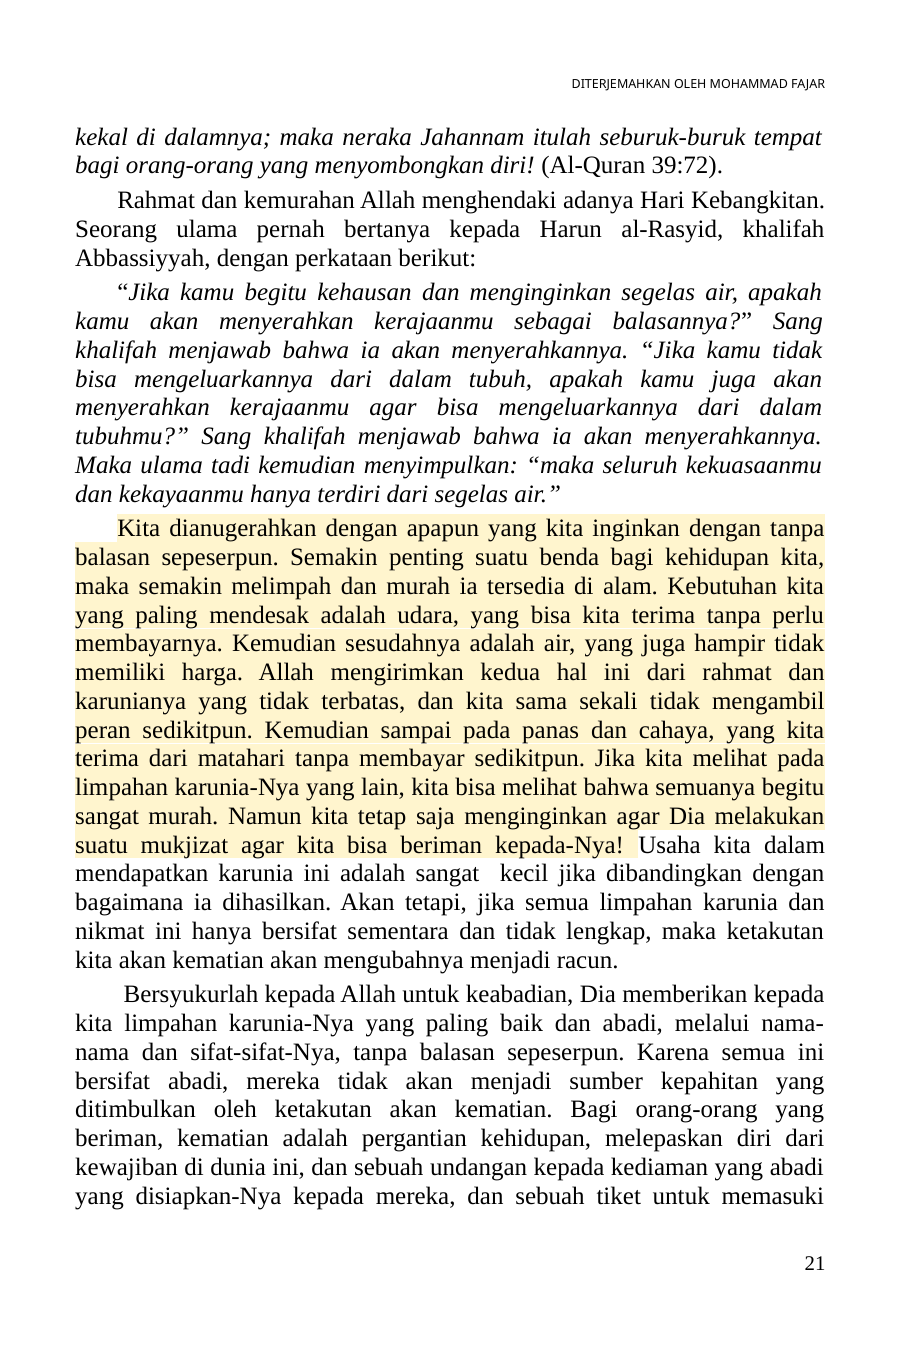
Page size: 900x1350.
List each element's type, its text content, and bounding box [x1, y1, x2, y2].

text Bersyukurlah kepada Allah untuk keabadian, Dia memberikan kepada kita limpahan karunia-Nya yang paling baik dan abadi, melalui nama-nama dan sifat-sifat-Nya, tanpa balasan sepeserpun. Karena semua ini bersifat abadi, mereka tidak akan menjadi sumber kepahitan yang ditimbulkan oleh ketakutan akan kematian. Bagi orang-orang yang beriman, kematian adalah pergantian kehidupan, melepaskan diri dari kewajiban di dunia ini, dan sebuah undangan kepada kediaman yang abadi yang disiapkan-Nya kepada mereka, dan sebuah tiket untuk memasuki [75, 979, 825, 1209]
text kekal di dalamnya; maka neraka Jahannam itulah seburuk-buruk tempat bagi orang-orang yang menyombongkan diri! (Al-Quran 39:72). [75, 122, 825, 179]
text Rahmat dan kemurahan Allah menghendaki adanya Hari Kebangkitan. Seorang ulama pernah bertanya kepada Harun al-Rasyid, khalifah Abbassiyyah, dengan perkataan berikut: [75, 185, 825, 271]
text “Jika kamu begitu kehausan dan menginginkan segelas air, apakah kamu akan menyerahkan kerajaanmu sebagai balasannya?” Sang khalifah menjawab bahwa ia akan menyerahkannya. “Jika kamu tidak bisa mengeluarkannya dari dalam tubuh, apakah kamu juga akan menyerahkan kerajaanmu agar bisa mengeluarkannya dari dalam tubuhmu?” Sang khalifah menjawab bahwa ia akan menyerahkannya. Maka ulama tadi kemudian menyimpulkan: “maka seluruh kekuasaanmu dan kekayaanmu hanya terdiri dari segelas air.” [75, 277, 825, 507]
text Kita dianugerahkan dengan apapun yang kita inginkan dengan tanpa balasan sepeserpun. Semakin penting suatu benda bagi kehidupan kita, maka semakin melimpah dan murah ia tersedia di alam. Kebutuhan kita yang paling mendesak adalah udara, yang bisa kita terima tanpa perlu membayarnya. Kemudian sesudahnya adalah air, yang juga hampir tidak memiliki harga. Allah mengirimkan kedua hal ini dari rahmat dan karunianya yang tidak terbatas, dan kita sama sekali tidak mengambil peran sedikitpun. Kemudian sampai pada panas dan cahaya, yang kita terima dari matahari tanpa membayar sedikitpun. Jika kita melihat pada limpahan karunia-Nya yang lain, kita bisa melihat bahwa semuanya begitu sangat murah. Namun kita tetap saja menginginkan agar Dia melakukan suatu mukjizat agar kita bisa beriman kepada-Nya! Usaha kita dalam mendapatkan karunia ini adalah sangat kecil jika dibandingkan dengan bagaimana ia dihasilkan. Akan tetapi, jika semua limpahan karunia dan nikmat ini hanya bersifat sementara dan tidak lengkap, maka ketakutan kita akan kematian akan mengubahnya menjadi racun. [75, 513, 825, 973]
